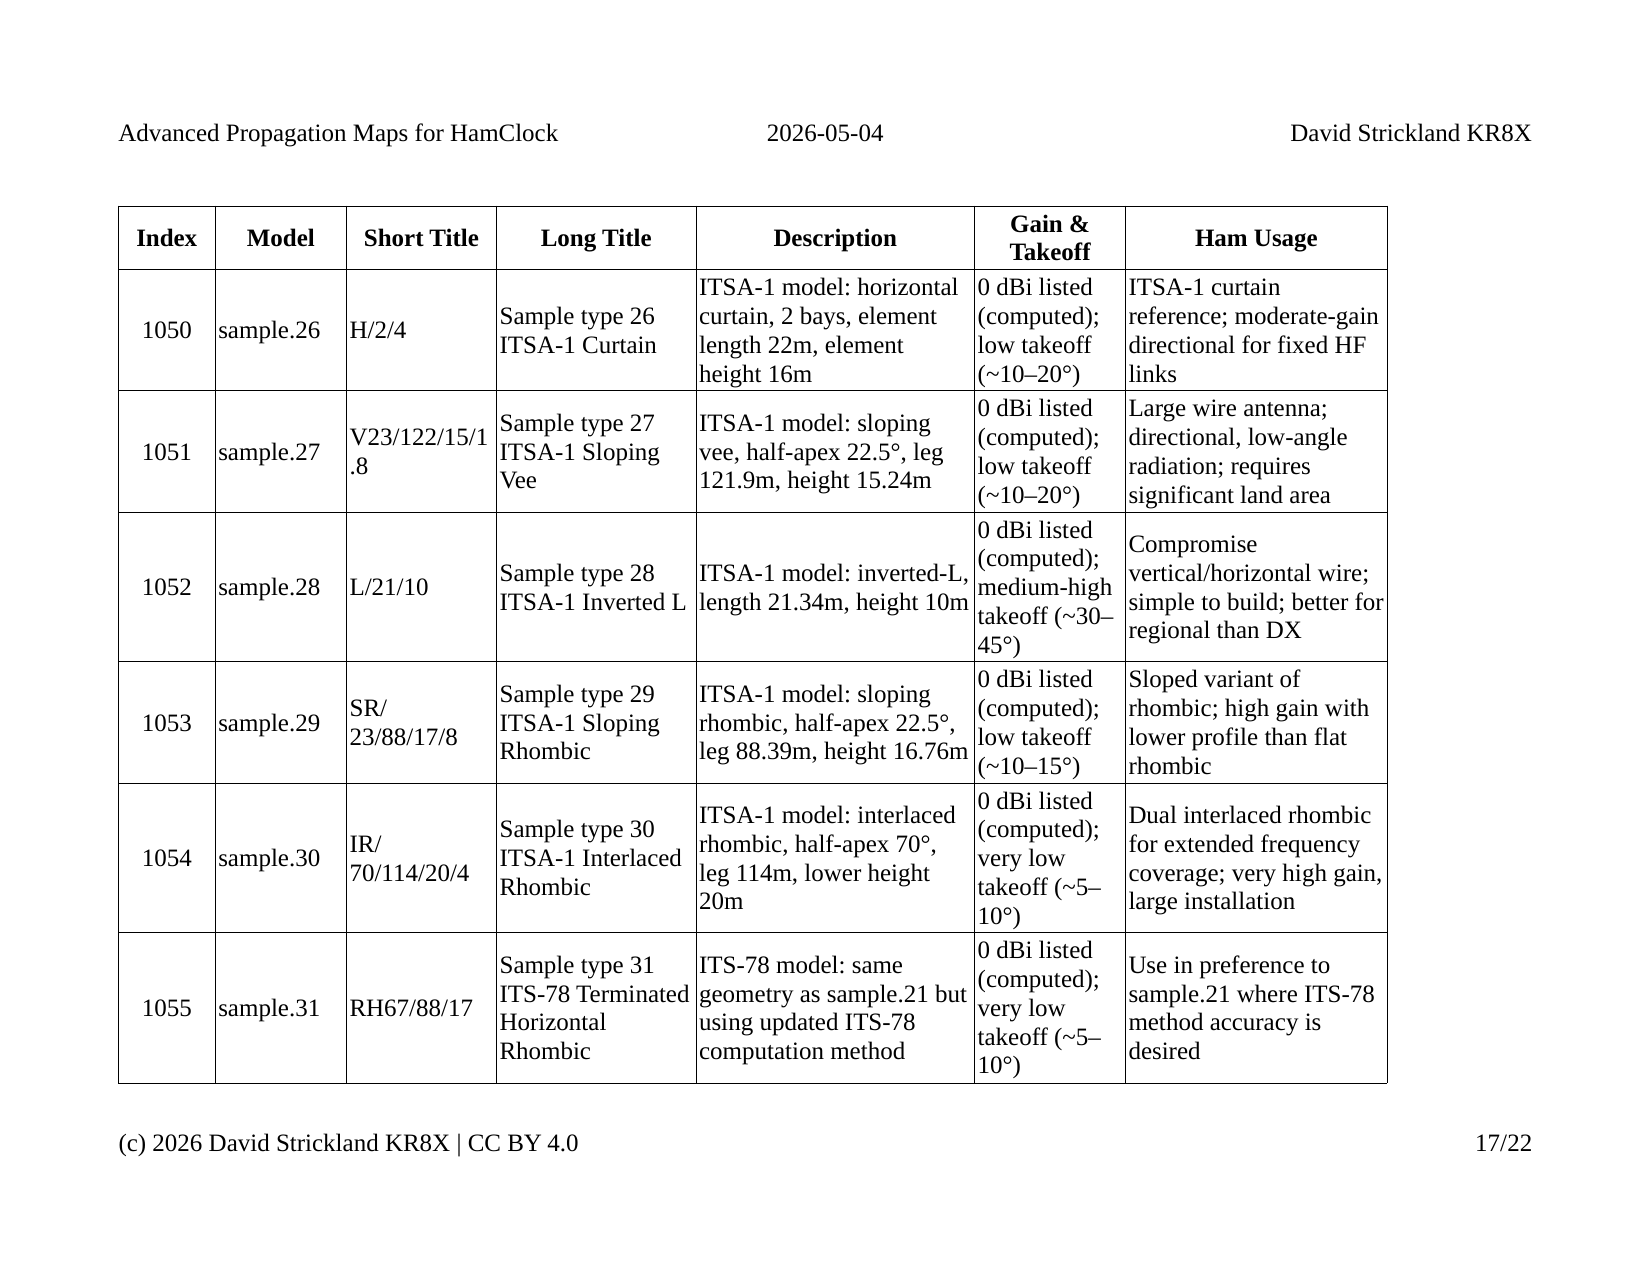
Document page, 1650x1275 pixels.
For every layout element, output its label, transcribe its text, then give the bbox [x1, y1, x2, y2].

table_header Model [216, 207, 346, 269]
table_cell Sample type 31 ITS-78 Terminated Horizontal Rhombic [497, 933, 696, 1082]
table_cell sample.29 [216, 662, 346, 783]
table_cell RH67/88/17 [347, 933, 496, 1082]
table_cell ITSA-1 curtain reference; moderate-gain directional for fixed HF links [1126, 270, 1387, 390]
table_cell ITS-78 model: same geometry as sample.21 but using updated ITS-78 computation method [697, 933, 974, 1082]
table_header Ham Usage [1126, 207, 1387, 269]
table_cell sample.26 [216, 270, 346, 390]
table_cell H/2/4 [347, 270, 496, 390]
table_cell 1051 [119, 391, 215, 512]
table_cell ITSA-1 model: sloping rhombic, half-apex 22.5°, leg 88.39m, height 16.76m [697, 662, 974, 783]
table_header Short Title [347, 207, 496, 269]
table_header Index [119, 207, 215, 269]
table_cell L/21/10 [347, 513, 496, 661]
table_header Long Title [497, 207, 696, 269]
table_cell 0 dBi listed (computed); medium-high takeoff (~30–45°) [975, 513, 1125, 661]
table_cell 1055 [119, 933, 215, 1082]
table_header Description [697, 207, 974, 269]
table_cell ITSA-1 model: horizontal curtain, 2 bays, element length 22m, element height 16m [697, 270, 974, 390]
table_cell IR/70/114/20/4 [347, 784, 496, 932]
table_cell Sample type 27 ITSA-1 Sloping Vee [497, 391, 696, 512]
table_cell SR/23/88/17/8 [347, 662, 496, 783]
table_cell Large wire antenna; directional, low-angle radiation; requires significant land area [1126, 391, 1387, 512]
table_cell sample.28 [216, 513, 346, 661]
table_cell 1054 [119, 784, 215, 932]
table_cell Sample type 30 ITSA-1 Interlaced Rhombic [497, 784, 696, 932]
table_cell Dual interlaced rhombic for extended frequency coverage; very high gain, large installation [1126, 784, 1387, 932]
table_cell ITSA-1 model: interlaced rhombic, half-apex 70°, leg 114m, lower height 20m [697, 784, 974, 932]
table_cell Sample type 26 ITSA-1 Curtain [497, 270, 696, 390]
table_header Gain & Takeoff [975, 207, 1125, 269]
table_cell 0 dBi listed (computed); very low takeoff (~5–10°) [975, 784, 1125, 932]
table_cell 1052 [119, 513, 215, 661]
table_cell 0 dBi listed (computed); low takeoff (~10–15°) [975, 662, 1125, 783]
table_cell Sloped variant of rhombic; high gain with lower profile than flat rhombic [1126, 662, 1387, 783]
table_cell 0 dBi listed (computed); low takeoff (~10–20°) [975, 391, 1125, 512]
table_cell 1053 [119, 662, 215, 783]
table_cell ITSA-1 model: inverted-L, length 21.34m, height 10m [697, 513, 974, 661]
table_cell 0 dBi listed (computed); low takeoff (~10–20°) [975, 270, 1125, 390]
table_cell Use in preference to sample.21 where ITS-78 method accuracy is desired [1126, 933, 1387, 1082]
table_cell Sample type 29 ITSA-1 Sloping Rhombic [497, 662, 696, 783]
table_cell ITSA-1 model: sloping vee, half-apex 22.5°, leg 121.9m, height 15.24m [697, 391, 974, 512]
table_cell 1050 [119, 270, 215, 390]
table_cell sample.30 [216, 784, 346, 932]
table_cell Sample type 28 ITSA-1 Inverted L [497, 513, 696, 661]
table_cell 0 dBi listed (computed); very low takeoff (~5–10°) [975, 933, 1125, 1082]
table_cell Compromise vertical/horizontal wire; simple to build; better for regional than DX [1126, 513, 1387, 661]
table_cell V23/122/15/1.8 [347, 391, 496, 512]
table_cell sample.27 [216, 391, 346, 512]
table_cell sample.31 [216, 933, 346, 1082]
